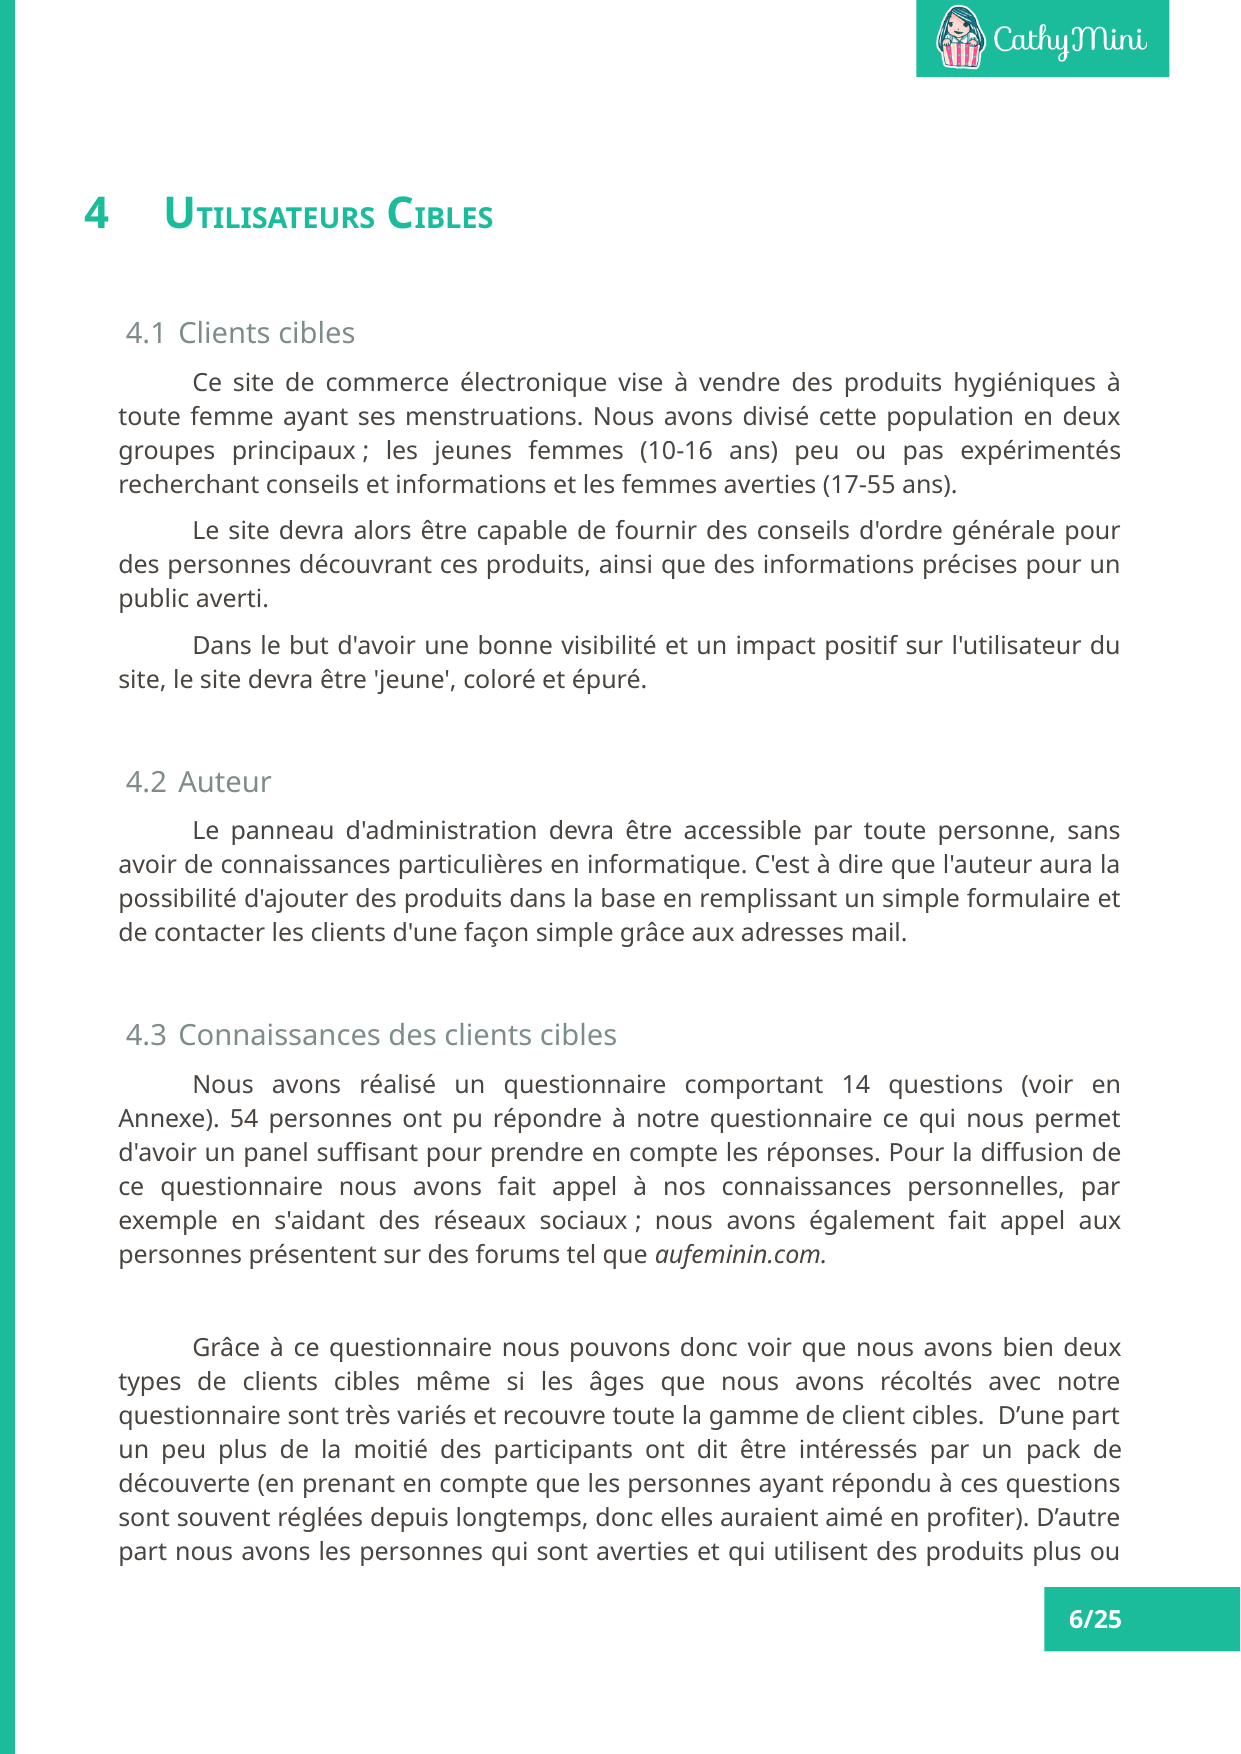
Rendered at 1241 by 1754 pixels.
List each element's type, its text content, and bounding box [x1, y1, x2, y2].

subtitle Connaissances des clients cibles [118, 1014, 1122, 1054]
text Grâce à ce questionnaire nous pouvons donc voir que nous avons bien deux types de clients cibles même si les âges que nous avons récoltés avec notre questionnaire sont très variés et recouvre toute la gamme de client cibles. D’une part un peu plus de la moitié des participants ont dit être intéressés par un pack de découverte (en prenant en compte que les personnes ayant répondu à ces questions sont souvent réglées depuis longtemps, donc elles auraient aimé en profiter). D’autre part nous avons les personnes qui sont averties et qui utilisent des produits plus ou [118, 1330, 1122, 1568]
text Dans le but d'avoir une bonne visibilité et un impact positif sur l'utilisateur du site, le site devra être 'jeune', coloré et épuré. [118, 628, 1122, 696]
subtitle Utilisateurs Cibles [73, 182, 1122, 241]
text Ce site de commerce électronique vise à vendre des produits hygiéniques à toute femme ayant ses menstruations. Nous avons divisé cette population en deux groupes principaux ; les jeunes femmes (10-16 ans) peu ou pas expérimentés recherchant conseils et informations et les femmes averties (17-55 ans). [118, 364, 1122, 501]
text Nous avons réalisé un questionnaire comportant 14 questions (voir en Annexe). 54 personnes ont pu répondre à notre questionnaire ce qui nous permet d'avoir un panel suffisant pour prendre en compte les réponses. Pour la diffusion de ce questionnaire nous avons fait appel à nos connaissances personnelles, par exemple en s'aidant des réseaux sociaux ; nous avons également fait appel aux personnes présentent sur des forums tel que aufeminin.com. [118, 1066, 1122, 1271]
subtitle Auteur [118, 761, 1122, 801]
text Le site devra alors être capable de fournir des conseils d'ordre générale pour des personnes découvrant ces produits, ainsi que des informations précises pour un public averti. [118, 513, 1122, 615]
text Le panneau d'administration devra être accessible par toute personne, sans avoir de connaissances particulières en informatique. C'est à dire que l'auteur aura la possibilité d'ajouter des produits dans la base en remplissant un simple formulaire et de contacter les clients d'une façon simple grâce aux adresses mail. [118, 813, 1122, 949]
picture [929, 0, 1156, 73]
subtitle Clients cibles [118, 312, 1122, 352]
